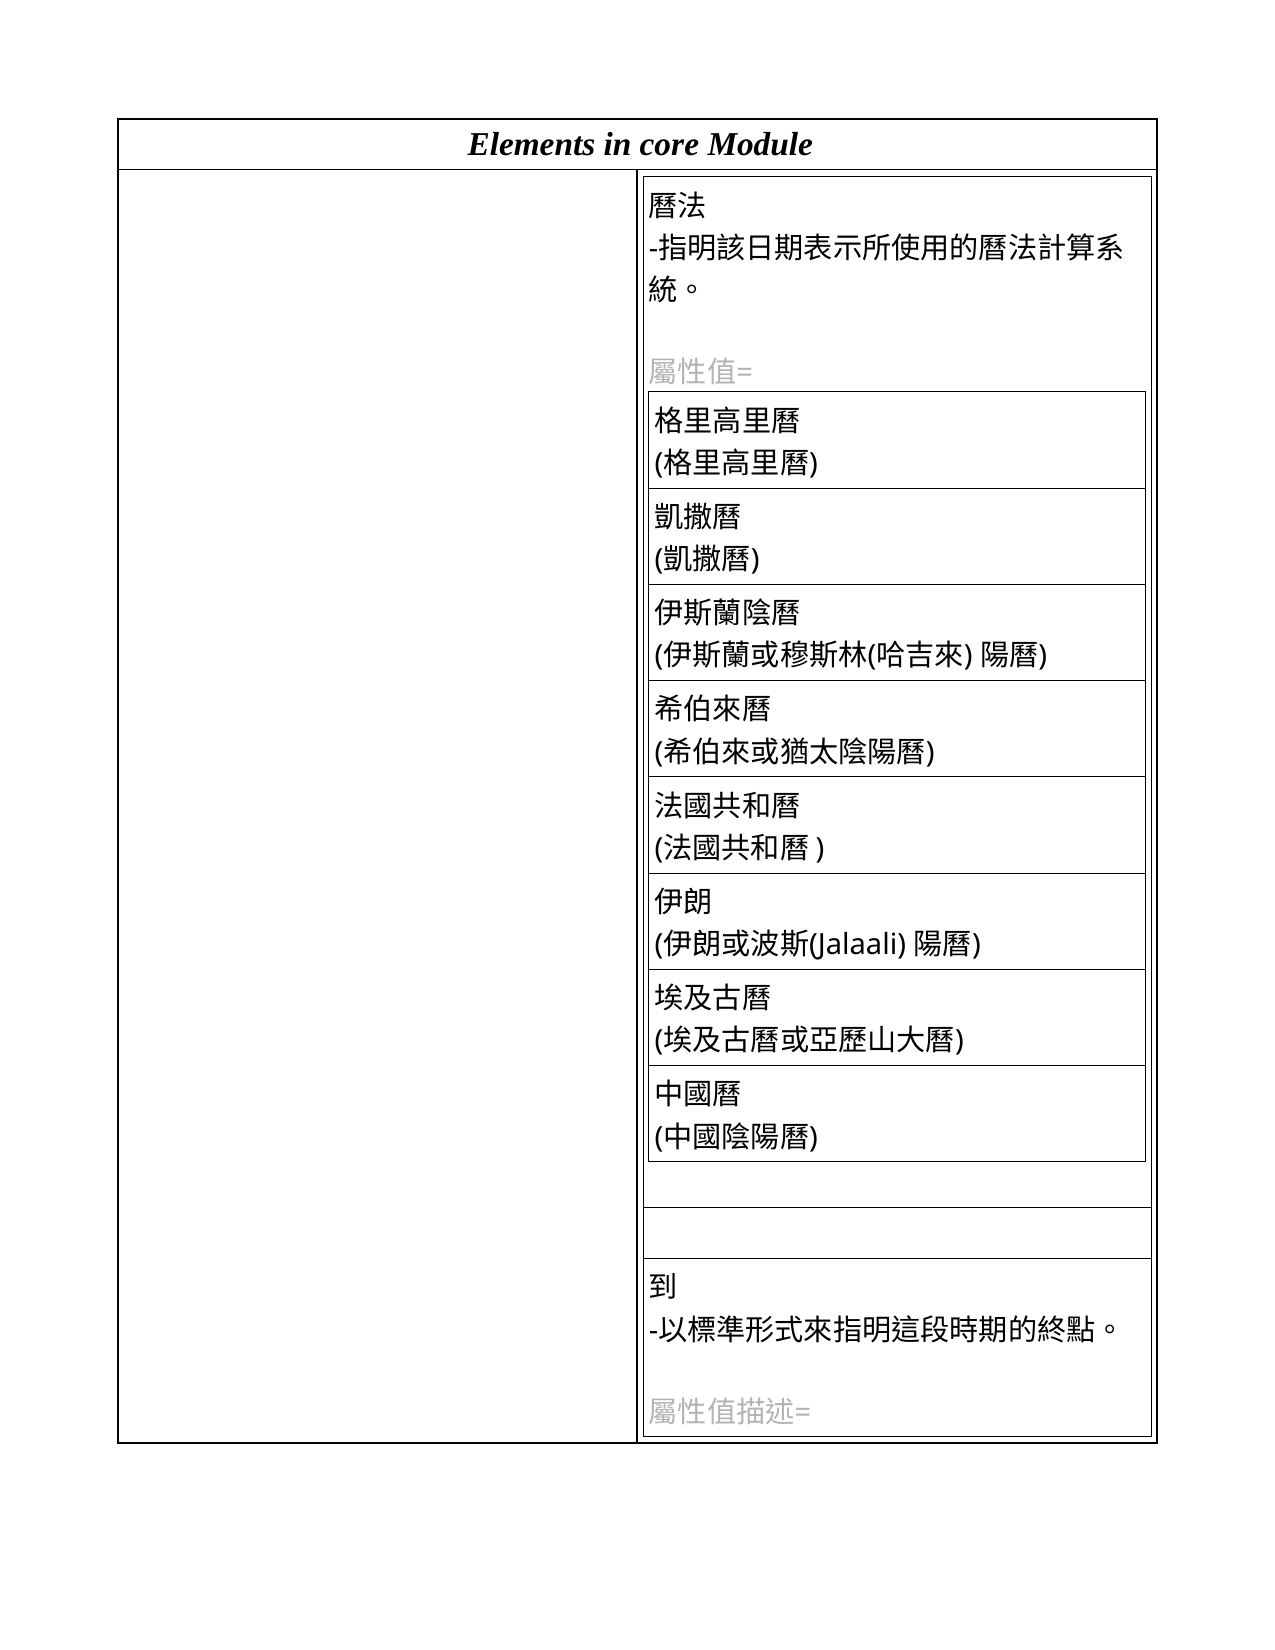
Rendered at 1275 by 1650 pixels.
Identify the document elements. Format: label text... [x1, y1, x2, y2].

table_cell [644, 1208, 1151, 1258]
table_cell [119, 170, 636, 1442]
table_header Elements in core Module [119, 120, 1156, 168]
table_cell 凱撒曆 (凱撒曆) [649, 489, 1145, 584]
table_cell 中國曆 (中國陰陽曆) [649, 1066, 1145, 1161]
table_header 曆法 -指明該日期表示所使用的曆法計算系統。 屬性值= [644, 177, 1151, 1207]
table_cell 希伯來曆 (希伯來或猶太陰陽曆) [649, 681, 1145, 776]
table_cell 伊斯蘭陰曆 (伊斯蘭或穆斯林(哈吉來) 陽曆) [649, 585, 1145, 680]
table_cell 伊朗 (伊朗或波斯(Jalaali) 陽曆) [649, 874, 1145, 969]
table_cell 埃及古曆 (埃及古曆或亞歷山大曆) [649, 970, 1145, 1065]
table_cell 法國共和曆 (法國共和曆 ) [649, 777, 1145, 872]
table_header 格里高里曆 (格里高里曆) [649, 392, 1145, 487]
table_cell 到 -以標準形式來指明這段時期的終點。 屬性值描述= [644, 1259, 1151, 1436]
table_cell [638, 170, 1156, 1442]
